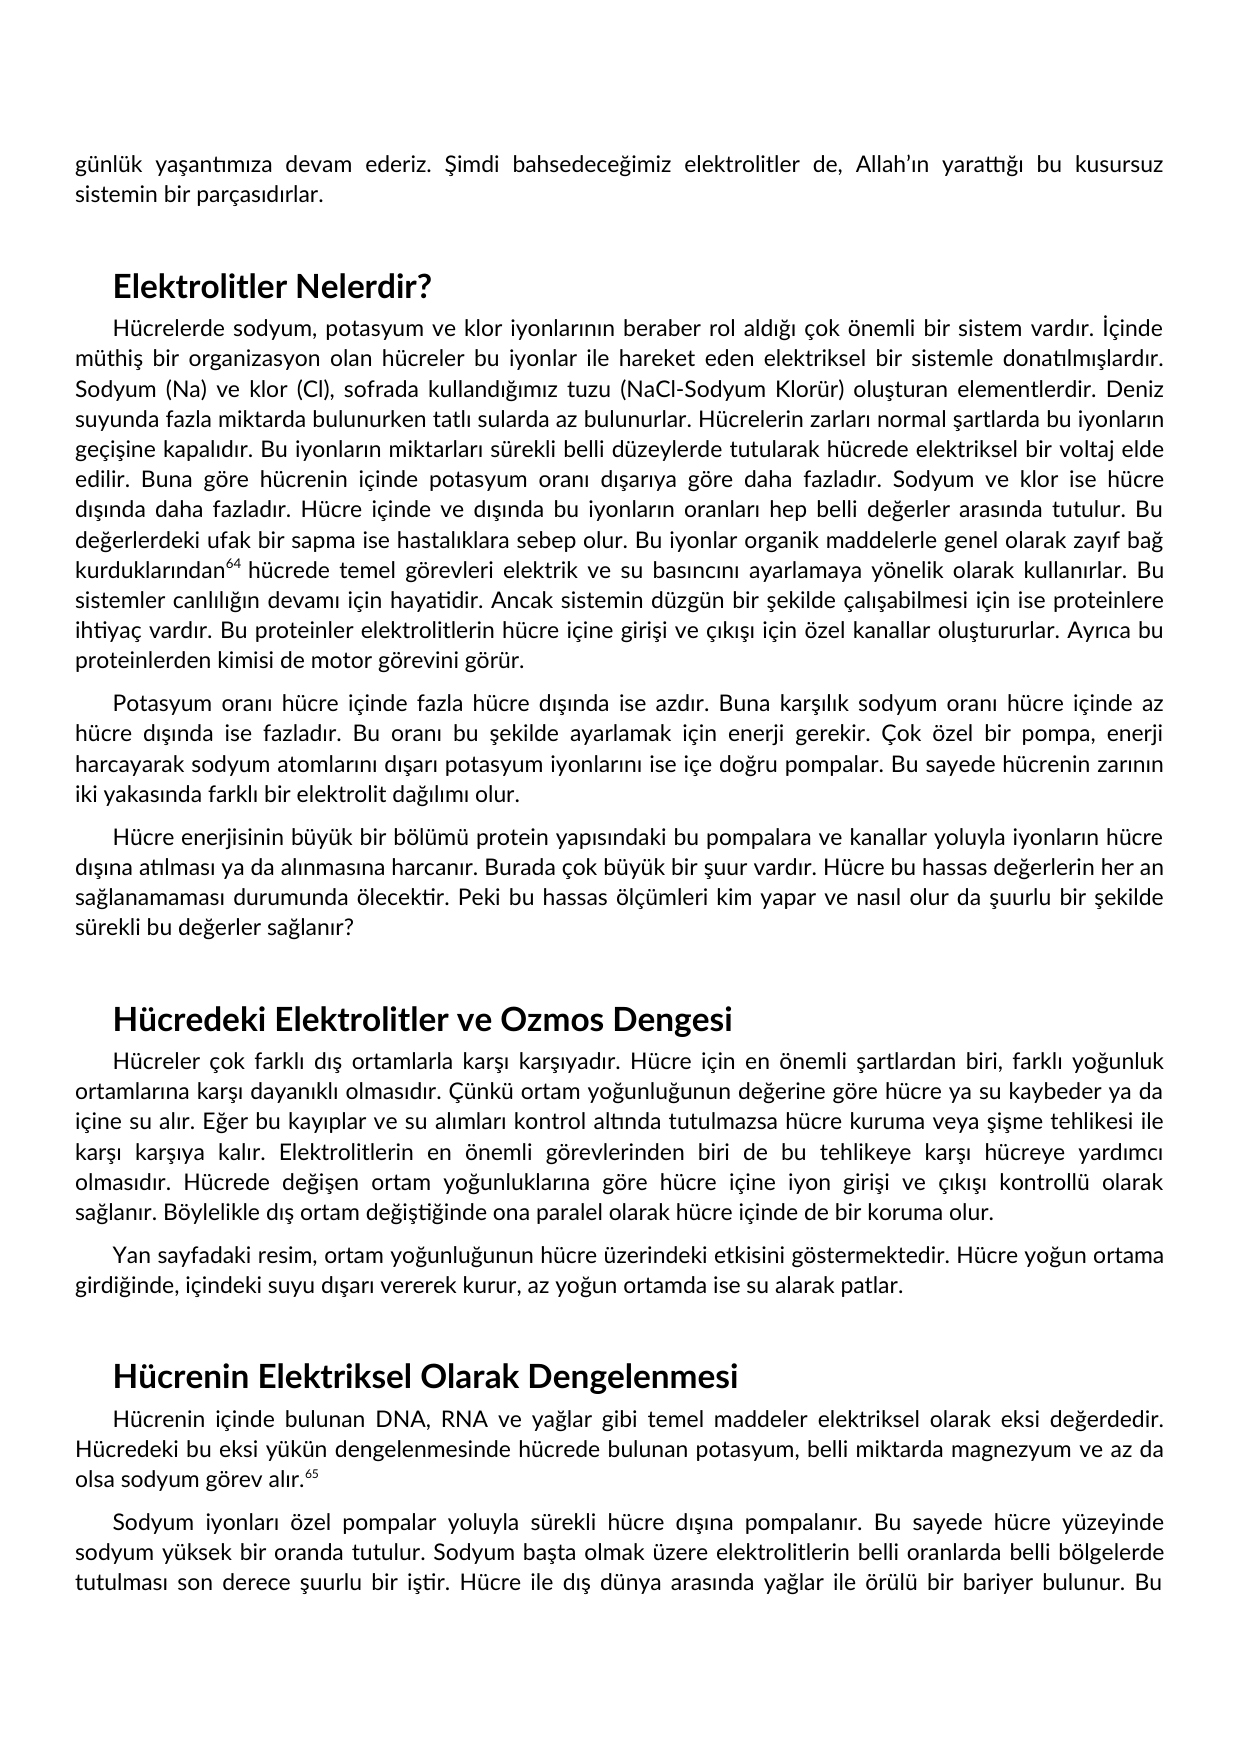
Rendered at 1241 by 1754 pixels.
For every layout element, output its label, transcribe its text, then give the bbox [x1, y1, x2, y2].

text Hücre enerjisinin büyük bir bölümü protein yapısındaki bu pompalara ve kanallar yoluyla iyonların hücre dışına atılması ya da alınmasına harcanır. Burada çok büyük bir şuur vardır. Hücre bu hassas değerlerin her an sağlanamaması durumunda ölecektir. Peki bu hassas ölçümleri kim yapar ve nasıl olur da şuurlu bir şekilde sürekli bu değerler sağlanır? [75, 822, 1165, 940]
text Hücreler çok farklı dış ortamlarla karşı karşıyadır. Hücre için en önemli şartlardan biri, farklı yoğunluk ortamlarına karşı dayanıklı olmasıdır. Çünkü ortam yoğunluğunun değerine göre hücre ya su kaybeder ya da içine su alır. Eğer bu kayıplar ve su alımları kontrol altında tutulmazsa hücre kuruma veya şişme tehlikesi ile karşı karşıya kalır. Elektrolitlerin en önemli görevlerinden biri de bu tehlikeye karşı hücreye yardımcı olmasıdır. Hücrede değişen ortam yoğunluklarına göre hücre içine iyon girişi ve çıkışı kontrollü olarak sağlanır. Böylelikle dış ortam değiştiğinde ona paralel olarak hücre içinde de bir koruma olur. [75, 1047, 1165, 1225]
subtitle Hücrenin Elektriksel Olarak Dengelenmesi [112, 1356, 1165, 1396]
text günlük yaşantımıza devam ederiz. Şimdi bahsedeceğimiz elektrolitler de, Allah’ın yarattığı bu kusursuz sistemin bir parçasıdırlar. [75, 150, 1165, 208]
text Sodyum iyonları özel pompalar yoluyla sürekli hücre dışına pompalanır. Bu sayede hücre yüzeyinde sodyum yüksek bir oranda tutulur. Sodyum başta olmak üzere elektrolitlerin belli oranlarda belli bölgelerde tutulması son derece şuurlu bir iştir. Hücre ile dış dünya arasında yağlar ile örülü bir bariyer bulunur. Bu [75, 1507, 1165, 1595]
subtitle Hücredeki Elektrolitler ve Ozmos Dengesi [112, 998, 1165, 1038]
text Hücrenin içinde bulunan DNA, RNA ve yağlar gibi temel maddeler elektriksel olarak eksi değerdedir. Hücredeki bu eksi yükün dengelenmesinde hücrede bulunan potasyum, belli miktarda magnezyum ve az da olsa sodyum görev alır.65 [75, 1404, 1165, 1492]
text Yan sayfadaki resim, ortam yoğunluğunun hücre üzerindeki etkisini göstermektedir. Hücre yoğun ortama girdiğinde, içindeki suyu dışarı vererek kurur, az yoğun ortamda ise su alarak patlar. [75, 1240, 1165, 1298]
text Potasyum oranı hücre içinde fazla hücre dışında ise azdır. Buna karşılık sodyum oranı hücre içinde az hücre dışında ise fazladır. Bu oranı bu şekilde ayarlamak için enerji gerekir. Çok özel bir pompa, enerji harcayarak sodyum atomlarını dışarı potasyum iyonlarını ise içe doğru pompalar. Bu sayede hücrenin zarının iki yakasında farklı bir elektrolit dağılımı olur. [75, 689, 1165, 807]
subtitle Elektrolitler Nelerdir? [112, 266, 1165, 306]
text Hücrelerde sodyum, potasyum ve klor iyonlarının beraber rol aldığı çok önemli bir sistem vardır. İçinde müthiş bir organizasyon olan hücreler bu iyonlar ile hareket eden elektriksel bir sistemle donatılmışlardır. Sodyum (Na) ve klor (Cl), sofrada kullandığımız tuzu (NaCl-Sodyum Klorür) oluşturan elementlerdir. Deniz suyunda fazla miktarda bulunurken tatlı sularda az bulunurlar. Hücrelerin zarları normal şartlarda bu iyonların geçişine kapalıdır. Bu iyonların miktarları sürekli belli düzeylerde tutularak hücrede elektriksel bir voltaj elde edilir. Buna göre hücrenin içinde potasyum oranı dışarıya göre daha fazladır. Sodyum ve klor ise hücre dışında daha fazladır. Hücre içinde ve dışında bu iyonların oranları hep belli değerler arasında tutulur. Bu değerlerdeki ufak bir sapma ise hastalıklara sebep olur. Bu iyonlar organik maddelerle genel olarak zayıf bağ kurduklarından64 hücrede temel görevleri elektrik ve su basıncını ayarlamaya yönelik olarak kullanırlar. Bu sistemler canlılığın devamı için hayatidir. Ancak sistemin düzgün bir şekilde çalışabilmesi için ise proteinlere ihtiyaç vardır. Bu proteinler elektrolitlerin hücre içine girişi ve çıkışı için özel kanallar oluştururlar. Ayrıca bu proteinlerden kimisi de motor görevini görür. [75, 314, 1165, 674]
